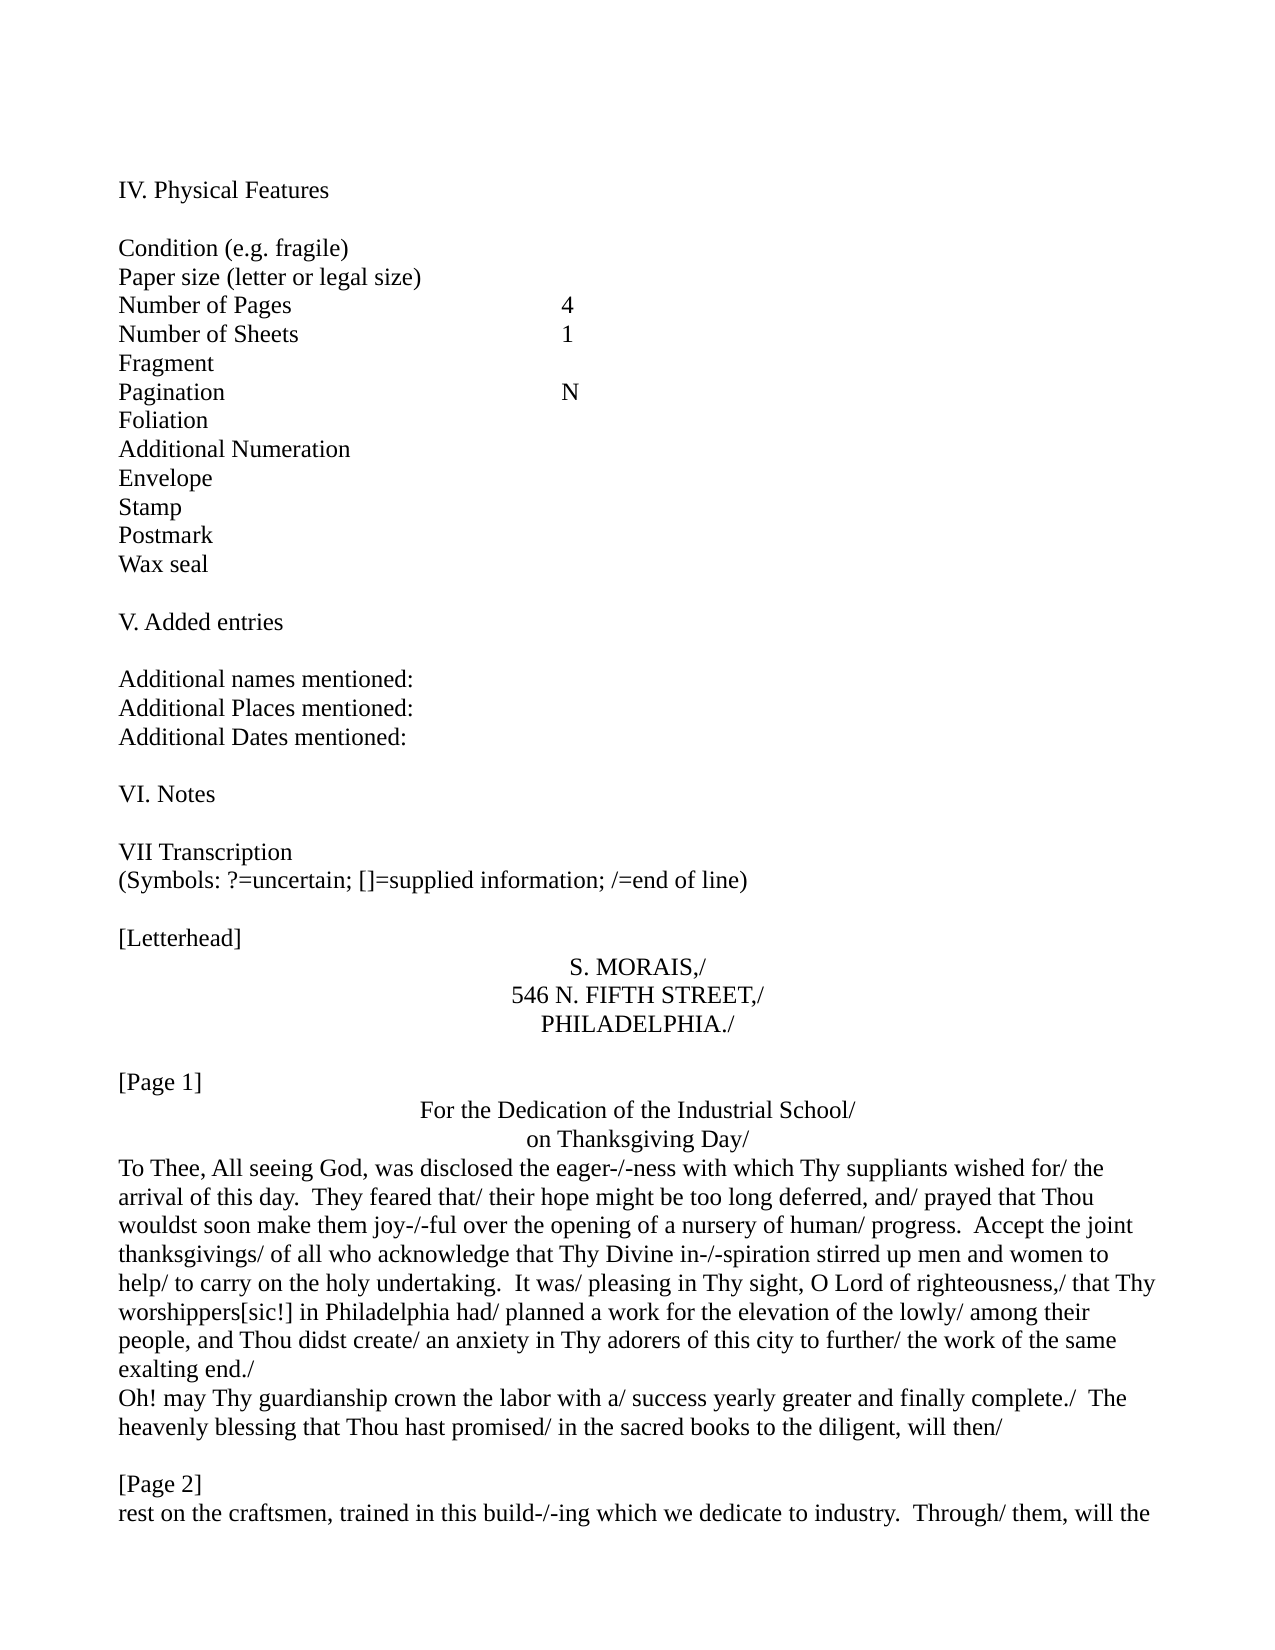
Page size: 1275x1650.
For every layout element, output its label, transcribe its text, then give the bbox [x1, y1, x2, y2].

text Fragment [118, 348, 1157, 377]
text Number of Sheets 1 [118, 319, 1157, 348]
text Condition (e.g. fragile) [118, 233, 1157, 262]
text [Letterhead] [118, 923, 1157, 952]
text Additional Numeration [118, 434, 1157, 463]
text To Thee, All seeing God, was disclosed the eager-/-ness with which Thy suppliants wished for/ the arrival of this day. They feared that/ their hope might be too long deferred, and/ prayed that Thou wouldst soon make them joy-/-ful over the opening of a nursery of human/ progress. Accept the joint thanksgivings/ of all who acknowledge that Thy Divine in-/-spiration stirred up men and women to help/ to carry on the holy undertaking. It was/ pleasing in Thy sight, O Lord of righteousness,/ that Thy worshippers[sic!] in Philadelphia had/ planned a work for the elevation of the lowly/ among their people, and Thou didst create/ an anxiety in Thy adorers of this city to further/ the work of the same exalting end./ [118, 1153, 1157, 1383]
text [Page 2] [118, 1469, 1157, 1498]
text Oh! may Thy guardianship crown the labor with a/ success yearly greater and finally complete./ The heavenly blessing that Thou hast promised/ in the sacred books to the diligent, will then/ [118, 1383, 1157, 1441]
text PHILADELPHIA./ [118, 1009, 1157, 1038]
text Pagination N [118, 377, 1157, 406]
text IV. Physical Features [118, 176, 1157, 204]
text Stamp [118, 492, 1157, 521]
text Foliation [118, 406, 1157, 434]
text Additional Dates mentioned: [118, 722, 1157, 751]
text Postma rk [118, 521, 1157, 549]
text [Page 1] [118, 1067, 1157, 1096]
text Number of Pages 4 [118, 291, 1157, 319]
text Envelope [118, 463, 1157, 492]
text VII Transcription [118, 837, 1157, 866]
text S. MORAIS,/ [118, 952, 1157, 981]
text V. Added entries [118, 607, 1157, 636]
text 546 N. FIFTH STREET,/ [118, 981, 1157, 1009]
text (Symbols: ?=uncertain; []=supplied information; /=end of line) [118, 866, 1157, 894]
text Wax seal [118, 549, 1157, 578]
text Additional names mentioned: [118, 664, 1157, 693]
text Additional Places mentioned: [118, 693, 1157, 722]
text Paper size (letter or legal size) [118, 262, 1157, 291]
text For the Dedication of the Industrial School/ [118, 1096, 1157, 1124]
text rest on the craftsmen, trained in this build-/-ing which we dedicate to industry. Through/ them, will the [118, 1498, 1157, 1527]
text VI. Notes [118, 779, 1157, 808]
text on Thanksgiving Day/ [118, 1124, 1157, 1153]
